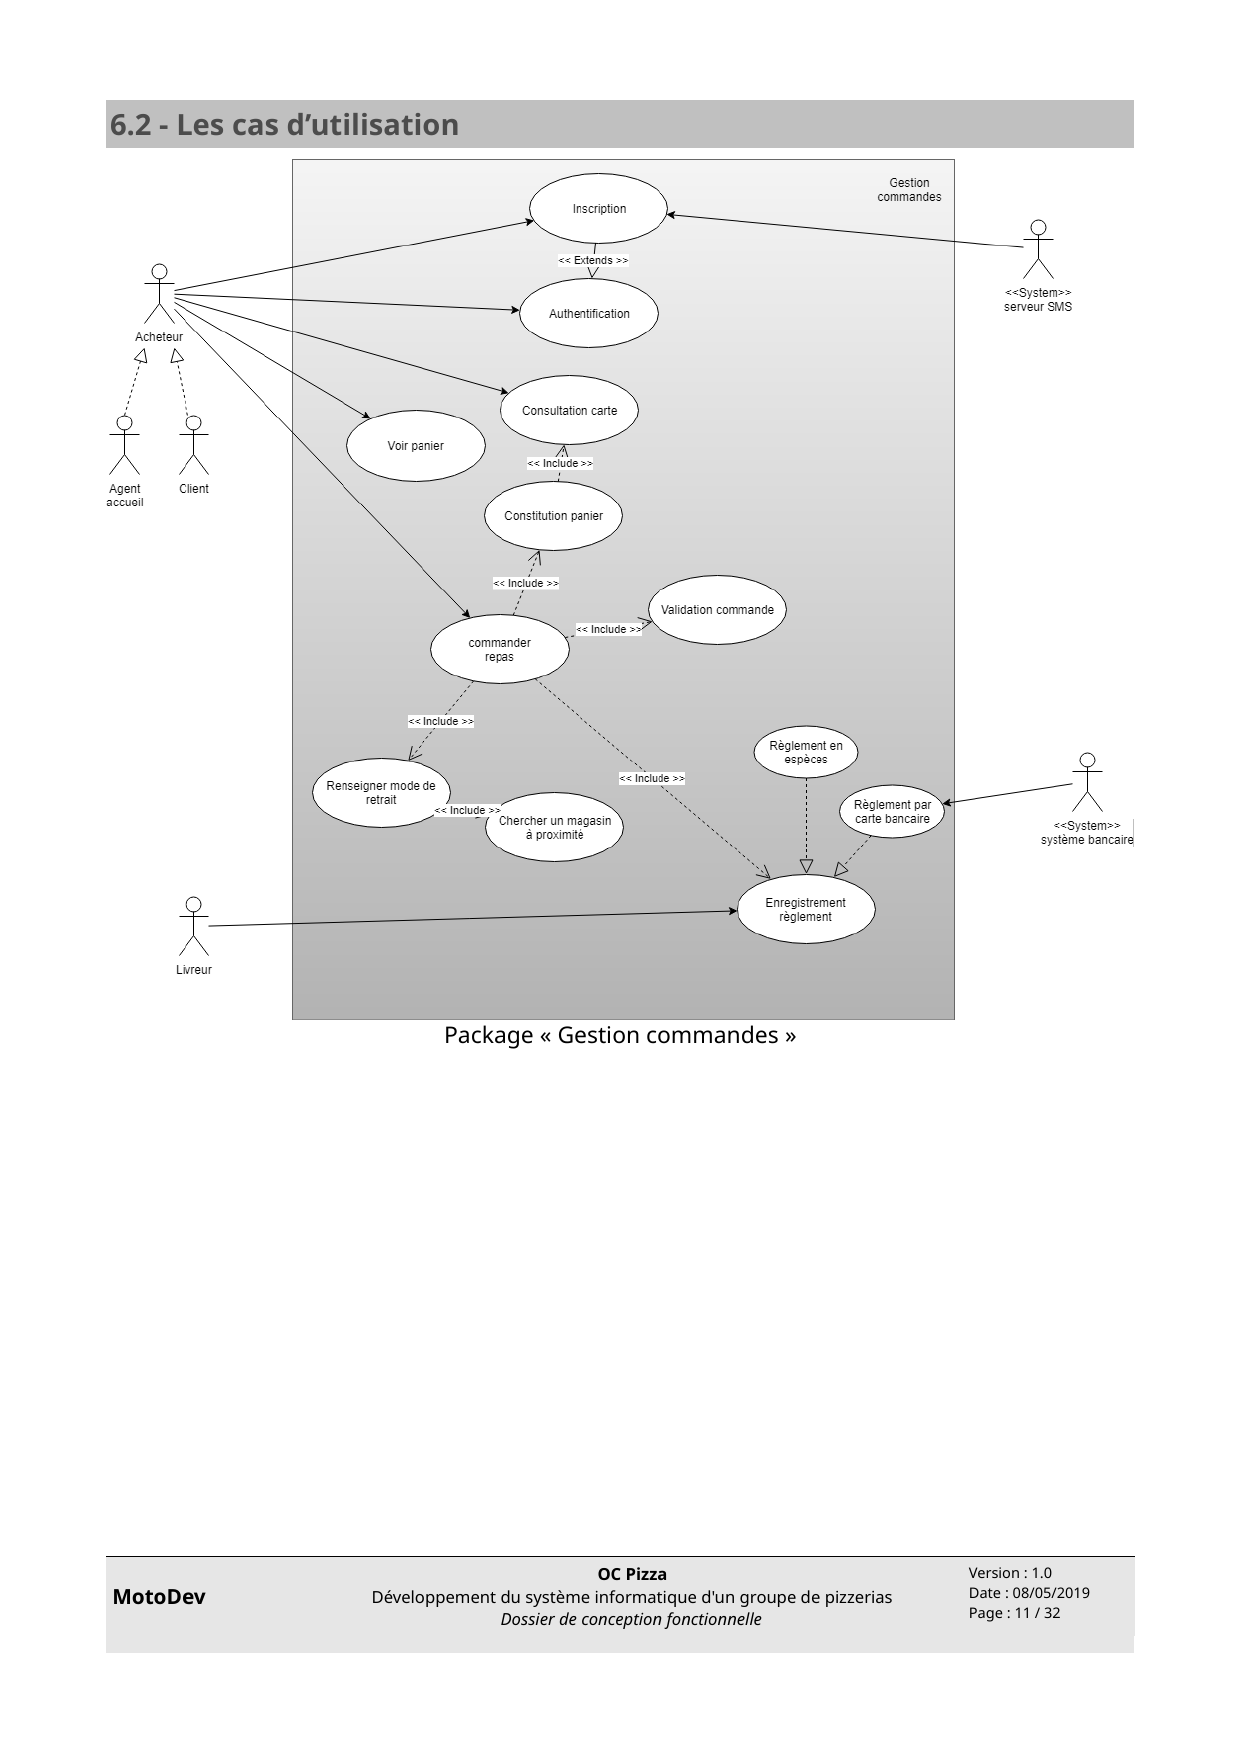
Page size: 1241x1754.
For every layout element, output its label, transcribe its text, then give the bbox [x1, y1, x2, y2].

text Package « Gestion commandes » [106, 1020, 1134, 1050]
picture [106, 159, 1134, 1020]
subtitle Les cas d’utilisation [107, 101, 1133, 147]
